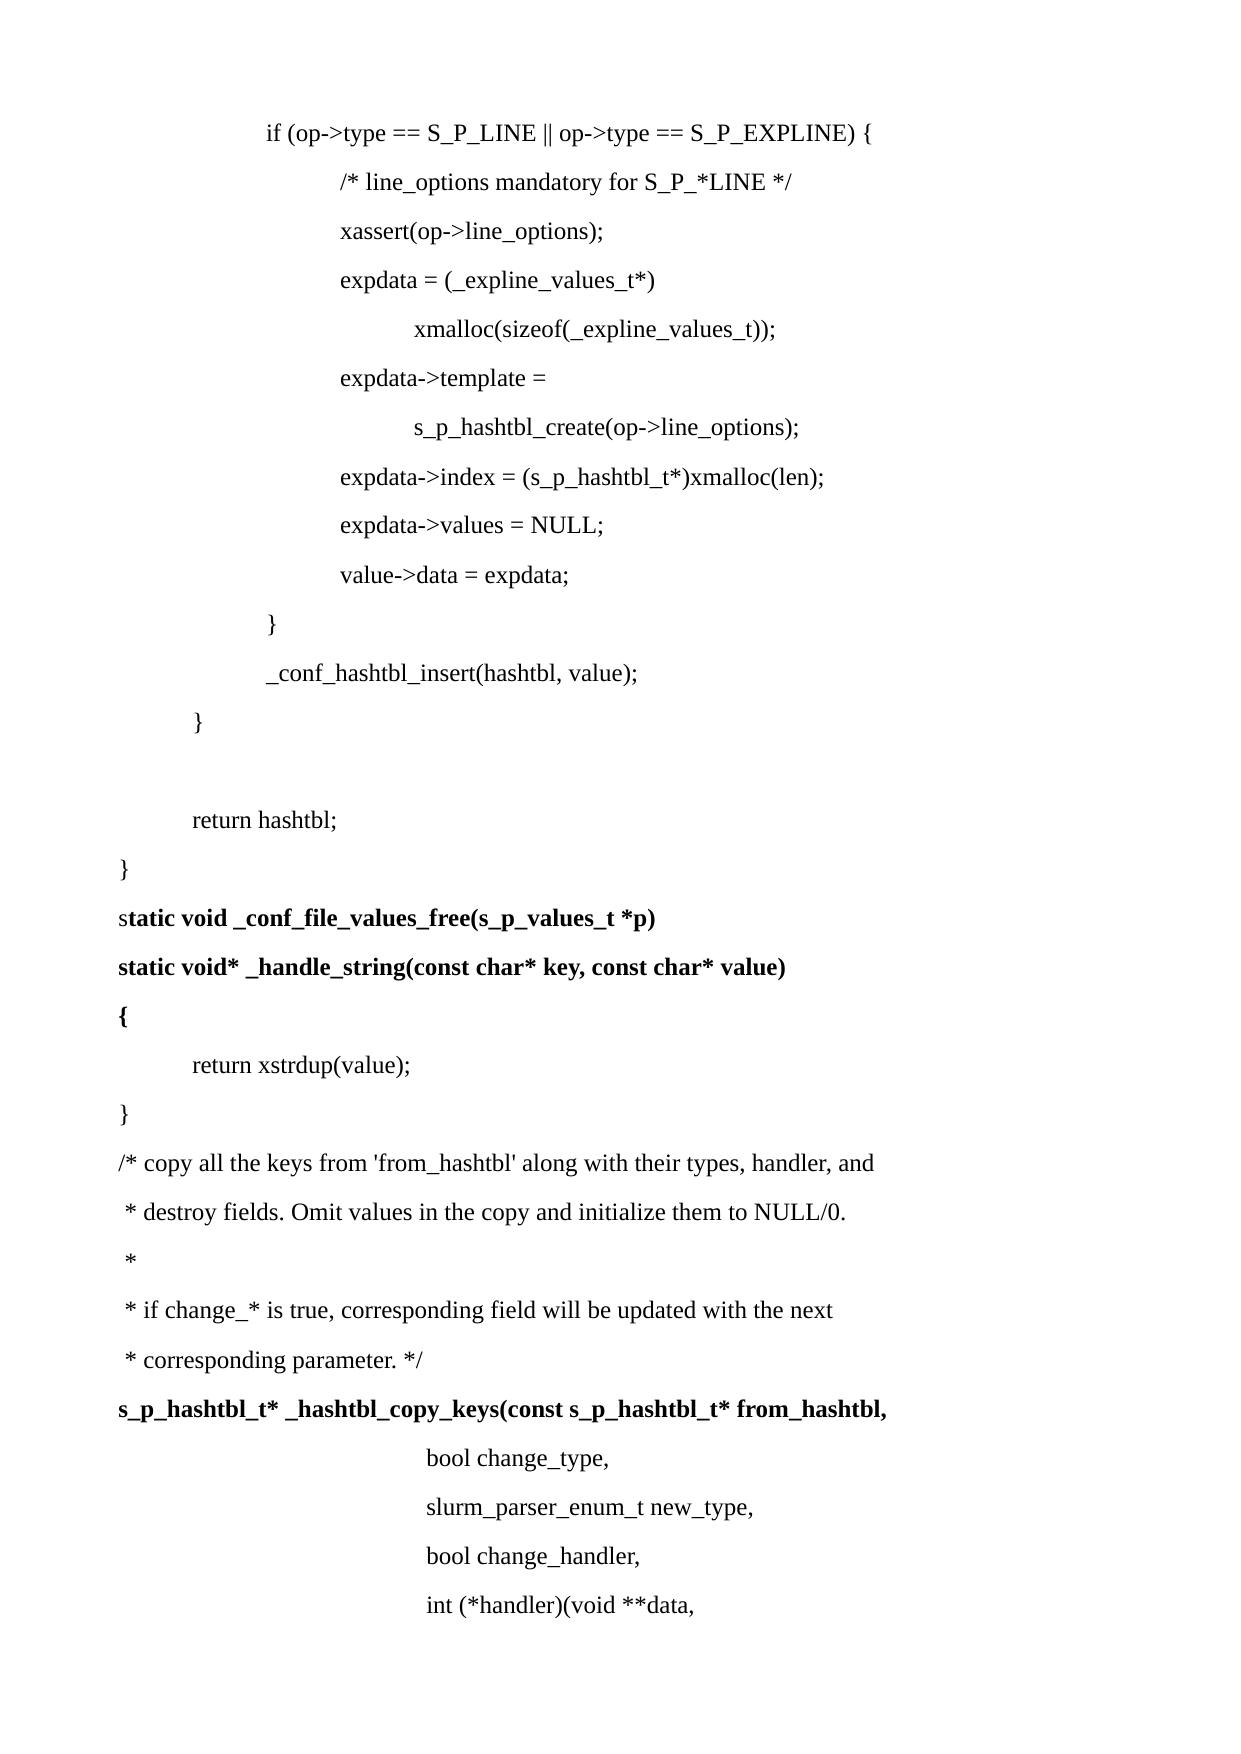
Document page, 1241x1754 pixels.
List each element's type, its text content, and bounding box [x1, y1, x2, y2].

text return hashtbl; [118, 805, 1122, 834]
text } [118, 707, 1122, 736]
text return xstrdup(value); [118, 1050, 1122, 1079]
text value->data = expdata; [118, 560, 1122, 588]
text int (*handler)(void **data, [118, 1590, 1122, 1619]
text expdata->values = NULL; [118, 511, 1122, 539]
text * if change_* is true, corresponding field will be updated with the next [118, 1296, 1122, 1324]
text { [118, 1001, 1122, 1030]
text static void* _handle_string(const char* key, const char* value) [118, 952, 1122, 981]
text /* copy all the keys from 'from_hashtbl' along with their types, handler, and [118, 1148, 1122, 1177]
text expdata = (_expline_values_t*) [118, 265, 1122, 294]
text if (op->type == S_P_LINE || op->type == S_P_EXPLINE) { [118, 118, 1122, 147]
text * [118, 1247, 1122, 1275]
text * corresponding parameter. */ [118, 1345, 1122, 1373]
text _conf_hashtbl_insert(hashtbl, value); [118, 658, 1122, 687]
text xassert(op->line_options); [118, 216, 1122, 245]
text /* line_options mandatory for S_P_*LINE */ [118, 167, 1122, 196]
text expdata->template = [118, 363, 1122, 392]
text bool change_handler, [118, 1541, 1122, 1570]
text } [118, 609, 1122, 637]
text s_p_hashtbl_t* _hashtbl_copy_keys(const s_p_hashtbl_t* from_hashtbl, [118, 1394, 1122, 1422]
text s_p_hashtbl_create(op->line_options); [118, 412, 1122, 441]
text expdata->index = (s_p_hashtbl_t*)xmalloc(len); [118, 462, 1122, 490]
text } [118, 1099, 1122, 1128]
text slurm_parser_enum_t new_type, [118, 1492, 1122, 1521]
text xmalloc(sizeof(_expline_values_t)); [118, 314, 1122, 343]
text * destroy fields. Omit values in the copy and initialize them to NULL/0. [118, 1197, 1122, 1226]
text static void _conf_file_values_free(s_p_values_t *p) [118, 903, 1122, 932]
text } [118, 854, 1122, 883]
text bool change_type, [118, 1443, 1122, 1472]
